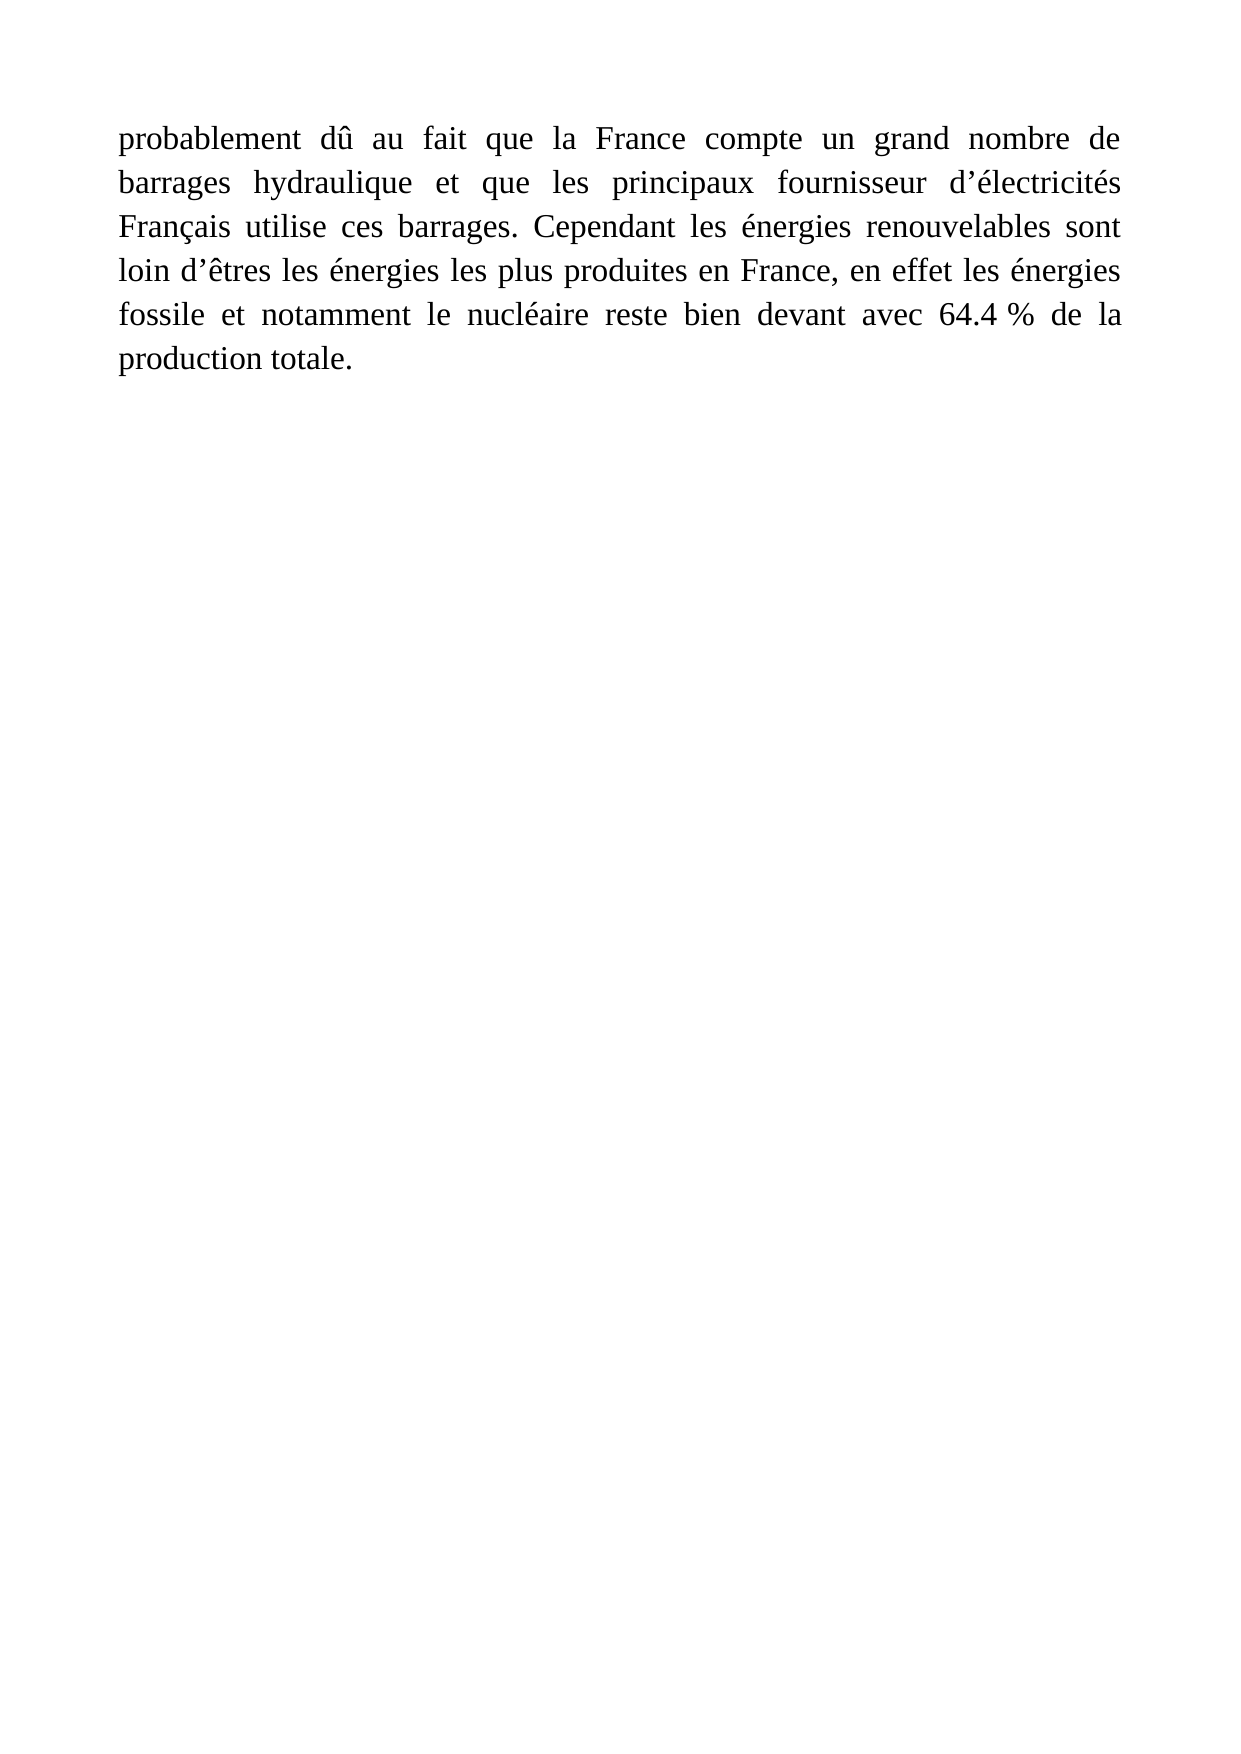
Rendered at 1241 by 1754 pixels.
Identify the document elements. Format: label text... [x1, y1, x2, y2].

text probablement dû au fait que la France compte un grand nombre de barrages hydraulique et que les principaux fournisseur d’électricités Français utilise ces barrages. Cependant les énergies renouvelables sont loin d’êtres les énergies les plus produites en France, en effet les énergies fossile et notamment le nucléaire reste bien devant avec 64.4 % de la production totale. [118, 118, 1122, 377]
